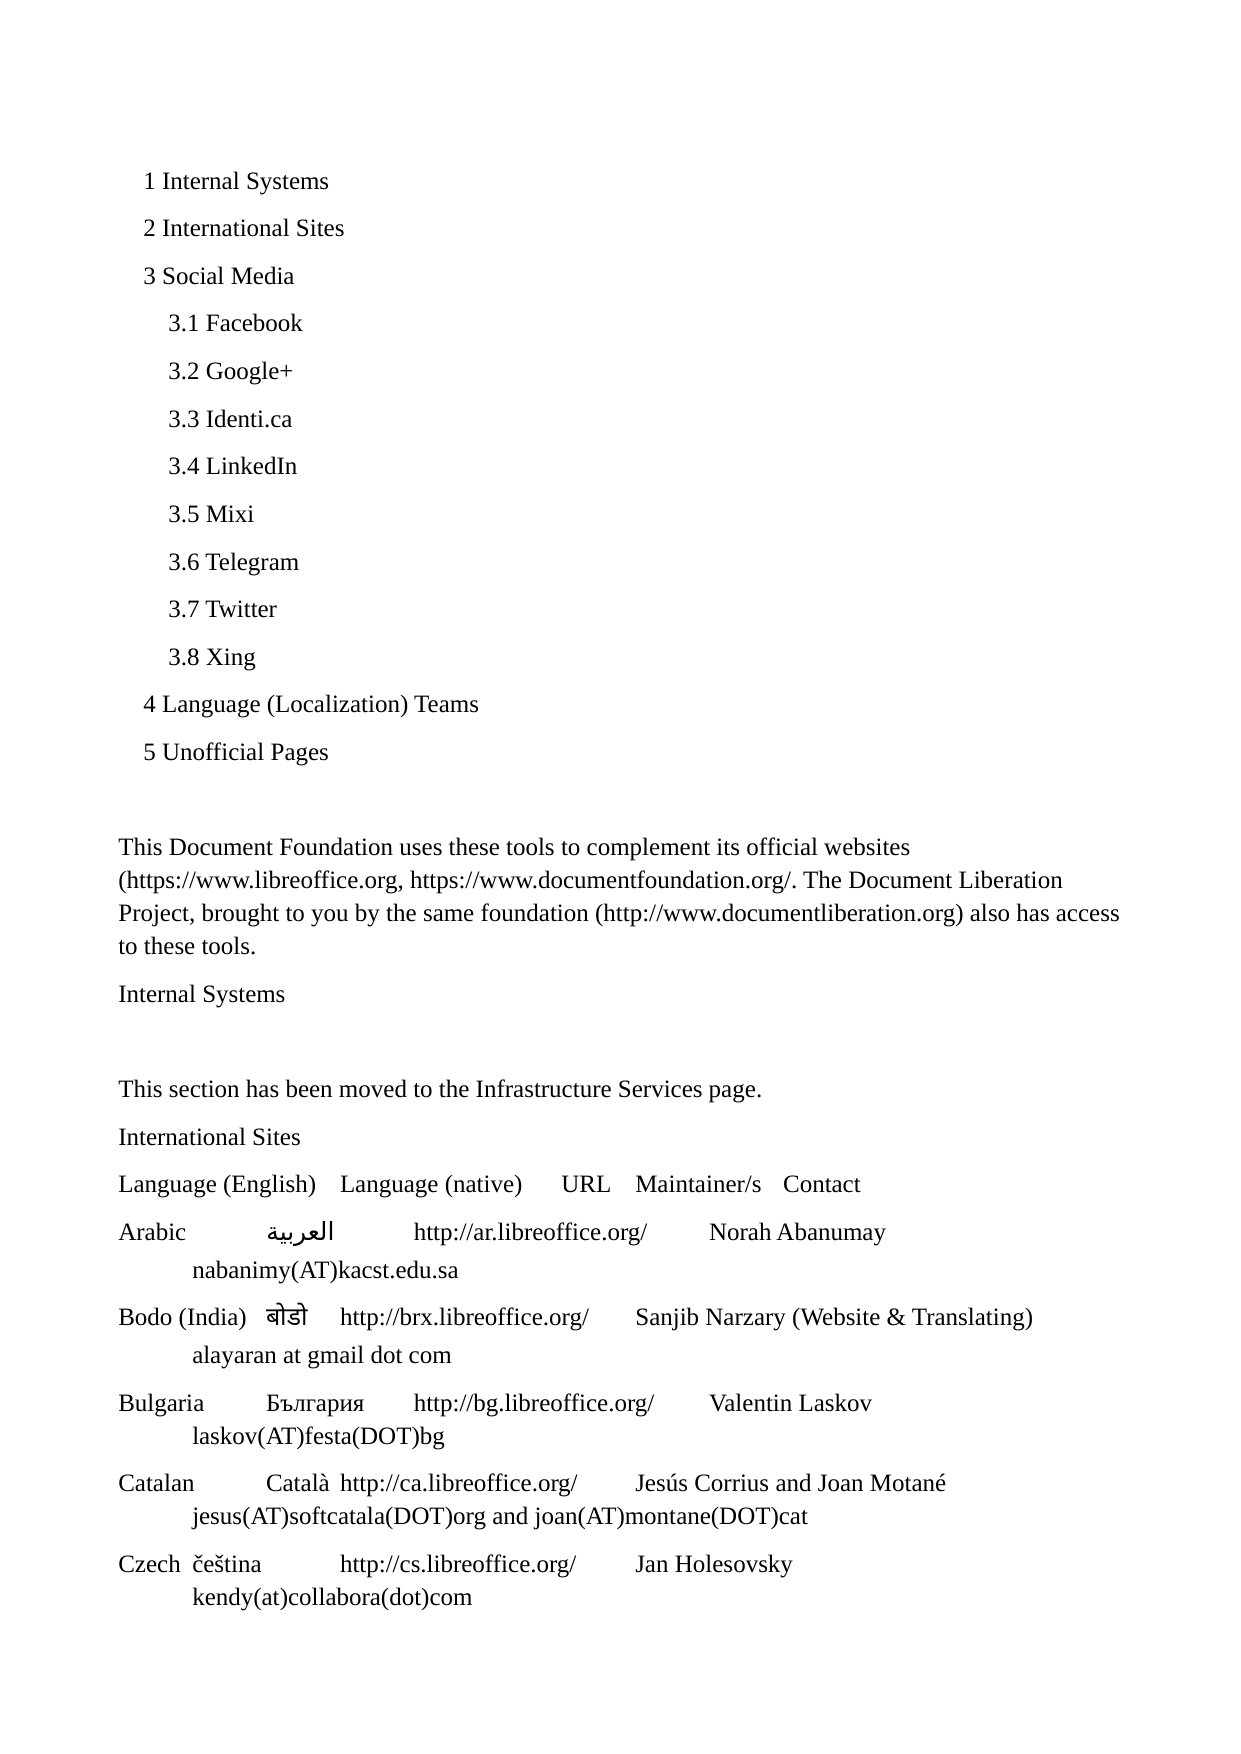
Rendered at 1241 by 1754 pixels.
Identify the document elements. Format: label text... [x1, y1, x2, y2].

text Arabic العربية http://ar.libreoffice.org/ Norah Abanumay nabanimy(AT)kacst.edu.sa [118, 1217, 1122, 1283]
text Czech čeština http://cs.libreoffice.org/ Jan Holesovsky kendy(at)collabora(dot)com [118, 1549, 1122, 1611]
text Catalan Català http://ca.libreoffice.org/ Jesús Corrius and Joan Motané jesus(AT)softcatala(DOT)org and joan(AT)montane(DOT)cat [118, 1468, 1122, 1530]
text 3.8 Xing [118, 642, 1122, 671]
text 3.7 Twitter [118, 594, 1122, 623]
text 3.5 Mixi [118, 499, 1122, 528]
text 3.4 LinkedIn [118, 451, 1122, 480]
text Internal Systems [118, 979, 1122, 1008]
text 3 Social Media [118, 261, 1122, 290]
text International Sites [118, 1122, 1122, 1150]
text 4 Language (Localization) Teams [118, 689, 1122, 718]
text 5 Unofficial Pages [118, 737, 1122, 766]
text 2 International Sites [118, 213, 1122, 242]
text Language (English) Language (native) URL Maintainer/s Contact [118, 1169, 1122, 1198]
text This section has been moved to the Infrastructure Services page. [118, 1074, 1122, 1103]
text Bodo (India) बोडो http://brx.libreoffice.org/ Sanjib Narzary (Website & Translating) alayaran at gmail dot com [118, 1302, 1122, 1369]
text 1 Internal Systems [118, 166, 1122, 194]
text 3.1 Facebook [118, 308, 1122, 337]
text 3.3 Identi.ca [118, 404, 1122, 432]
text This Document Foundation uses these tools to complement its official websites (https://www.libreoffice.org, https://www.documentfoundation.org/. The Document Liberation Project, brought to you by the same foundation (http://www.documentliberation.org) also has access to these tools. [118, 832, 1122, 960]
text 3.6 Telegram [118, 547, 1122, 575]
text 3.2 Google+ [118, 356, 1122, 385]
text Bulgaria България http://bg.libreoffice.org/ Valentin Laskov laskov(AT)festa(DOT)bg [118, 1388, 1122, 1449]
